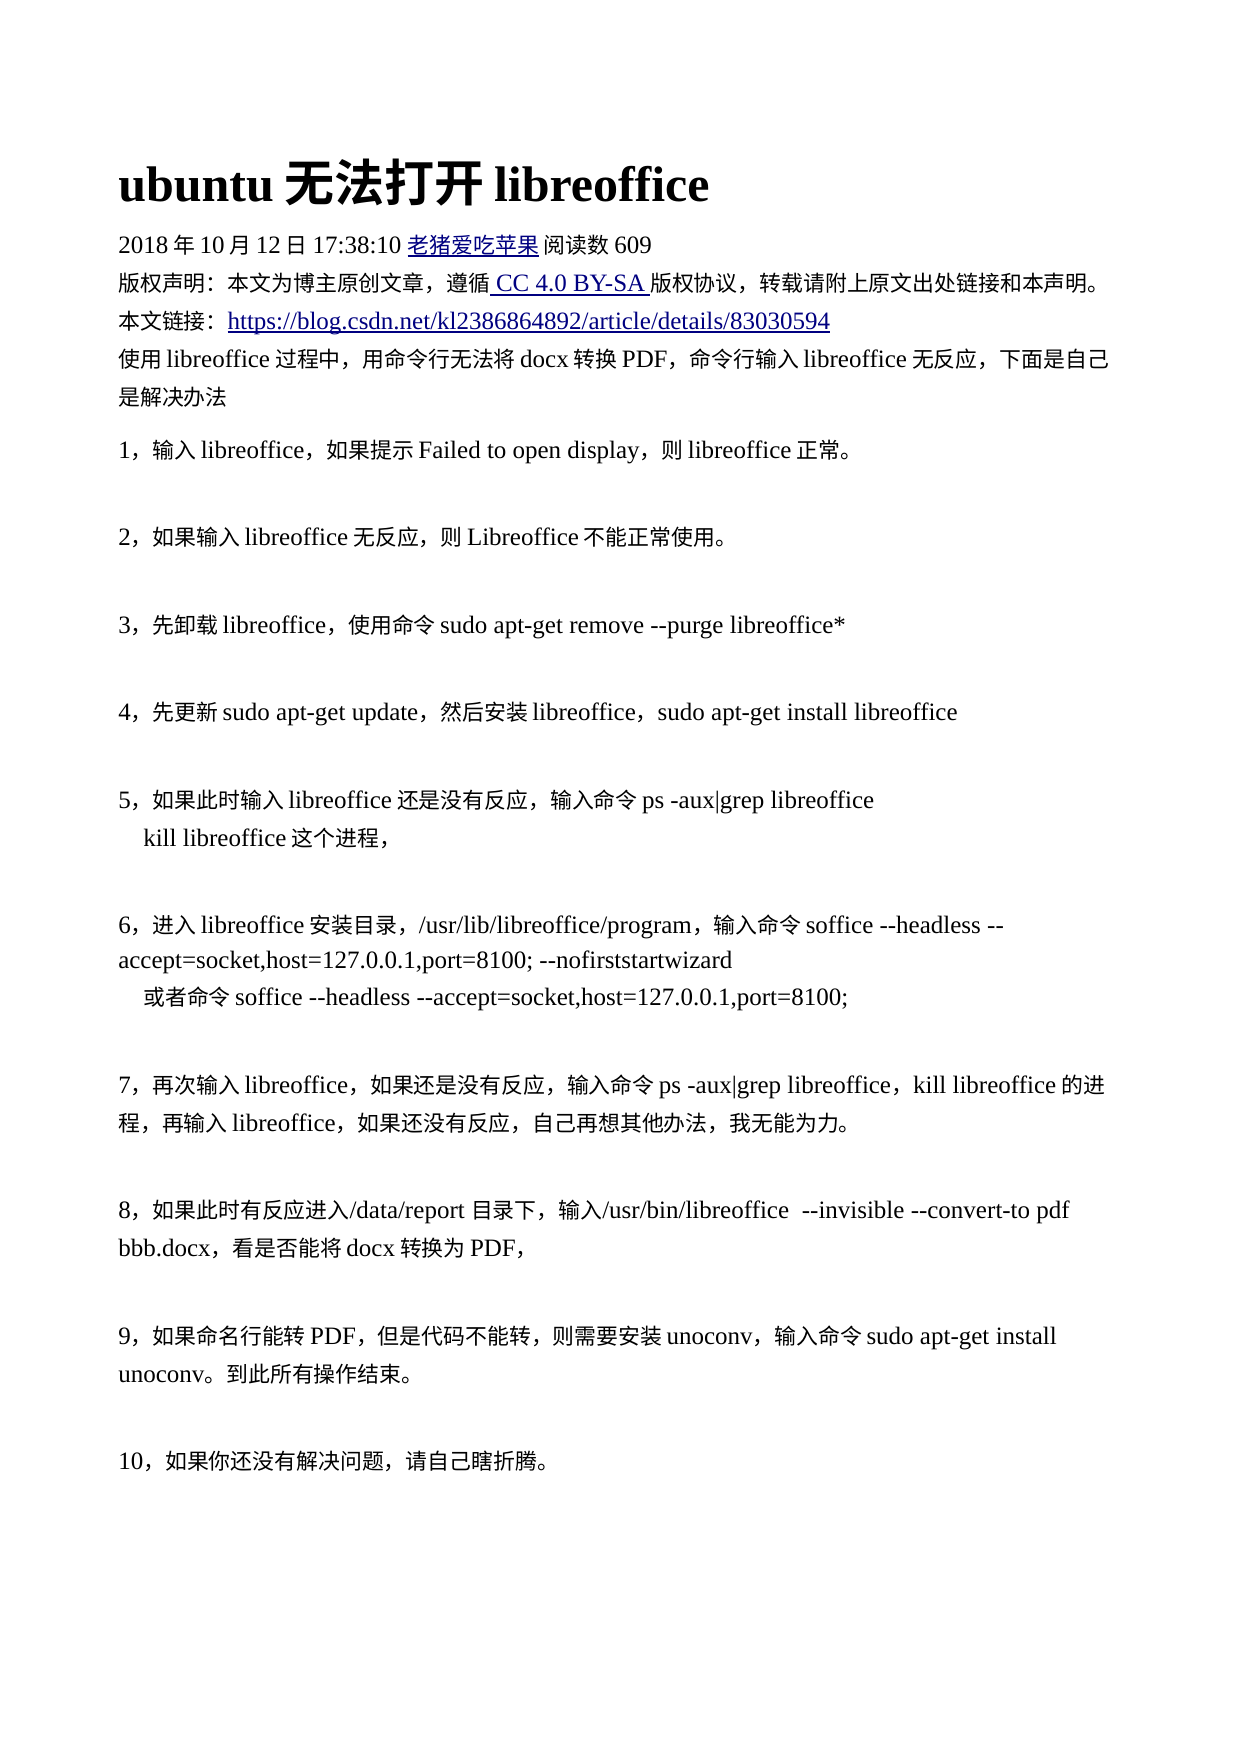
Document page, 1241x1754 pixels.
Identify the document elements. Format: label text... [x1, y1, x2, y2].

text 5，如果此时输入libreoffice还是没有反应，输入命令ps -aux|grep libreoffice kill libreoffice这个进程， [118, 748, 1122, 852]
text 2，如果输入libreoffice无反应，则Libreoffice不能正常使用。 [118, 485, 1122, 552]
text 4，先更新sudo apt-get update，然后安装libreoffice，sudo apt-get install libreoffice [118, 660, 1122, 727]
text 使用libreoffice过程中，用命令行无法将docx转换PDF，命令行输入libreoffice无反应，下面是自己是解决办法 [118, 342, 1122, 412]
text 2018年10月12日 17:38:10 老猪爱吃苹果 阅读数 609 [118, 228, 1122, 260]
text 7，再次输入libreoffice，如果还是没有反应，输入命令ps -aux|grep libreoffice，kill libreoffice的进程，再输入libreoffice，如果还没有反应，自己再想其他办法，我无能为力。 [118, 1033, 1122, 1137]
text 版权声明：本文为博主原创文章，遵循 CC 4.0 BY-SA 版权协议，转载请附上原文出处链接和本声明。 [118, 266, 1122, 298]
text 8，如果此时有反应进入/data/report 目录下，输入/usr/bin/libreoffice --invisible --convert-to pdf bbb.docx，看是否能将docx转换为PDF， [118, 1158, 1122, 1263]
text 10，如果你还没有解决问题，请自己瞎折腾。 [118, 1409, 1122, 1476]
subtitle ubuntu无法打开libreoffice [118, 143, 1122, 216]
text 3，先卸载libreoffice，使用命令sudo apt-get remove --purge libreoffice* [118, 573, 1122, 639]
text 6，进入libreoffice安装目录，/usr/lib/libreoffice/program，输入命令soffice --headless --accept=socket,host=127.0.0.1,port=8100; --nofirststartwizard 或者命令soffice --headless --accept=socket,host=127.0.0.1,port=8100; [118, 873, 1122, 1012]
text 9，如果命名行能转PDF，但是代码不能转，则需要安装unoconv，输入命令sudo apt-get install unoconv。到此所有操作结束。 [118, 1284, 1122, 1388]
text 本文链接：https://blog.csdn.net/kl2386864892/article/details/83030594 [118, 304, 1122, 336]
text 1，输入libreoffice，如果提示Failed to open display，则libreoffice正常。 [118, 433, 1122, 464]
